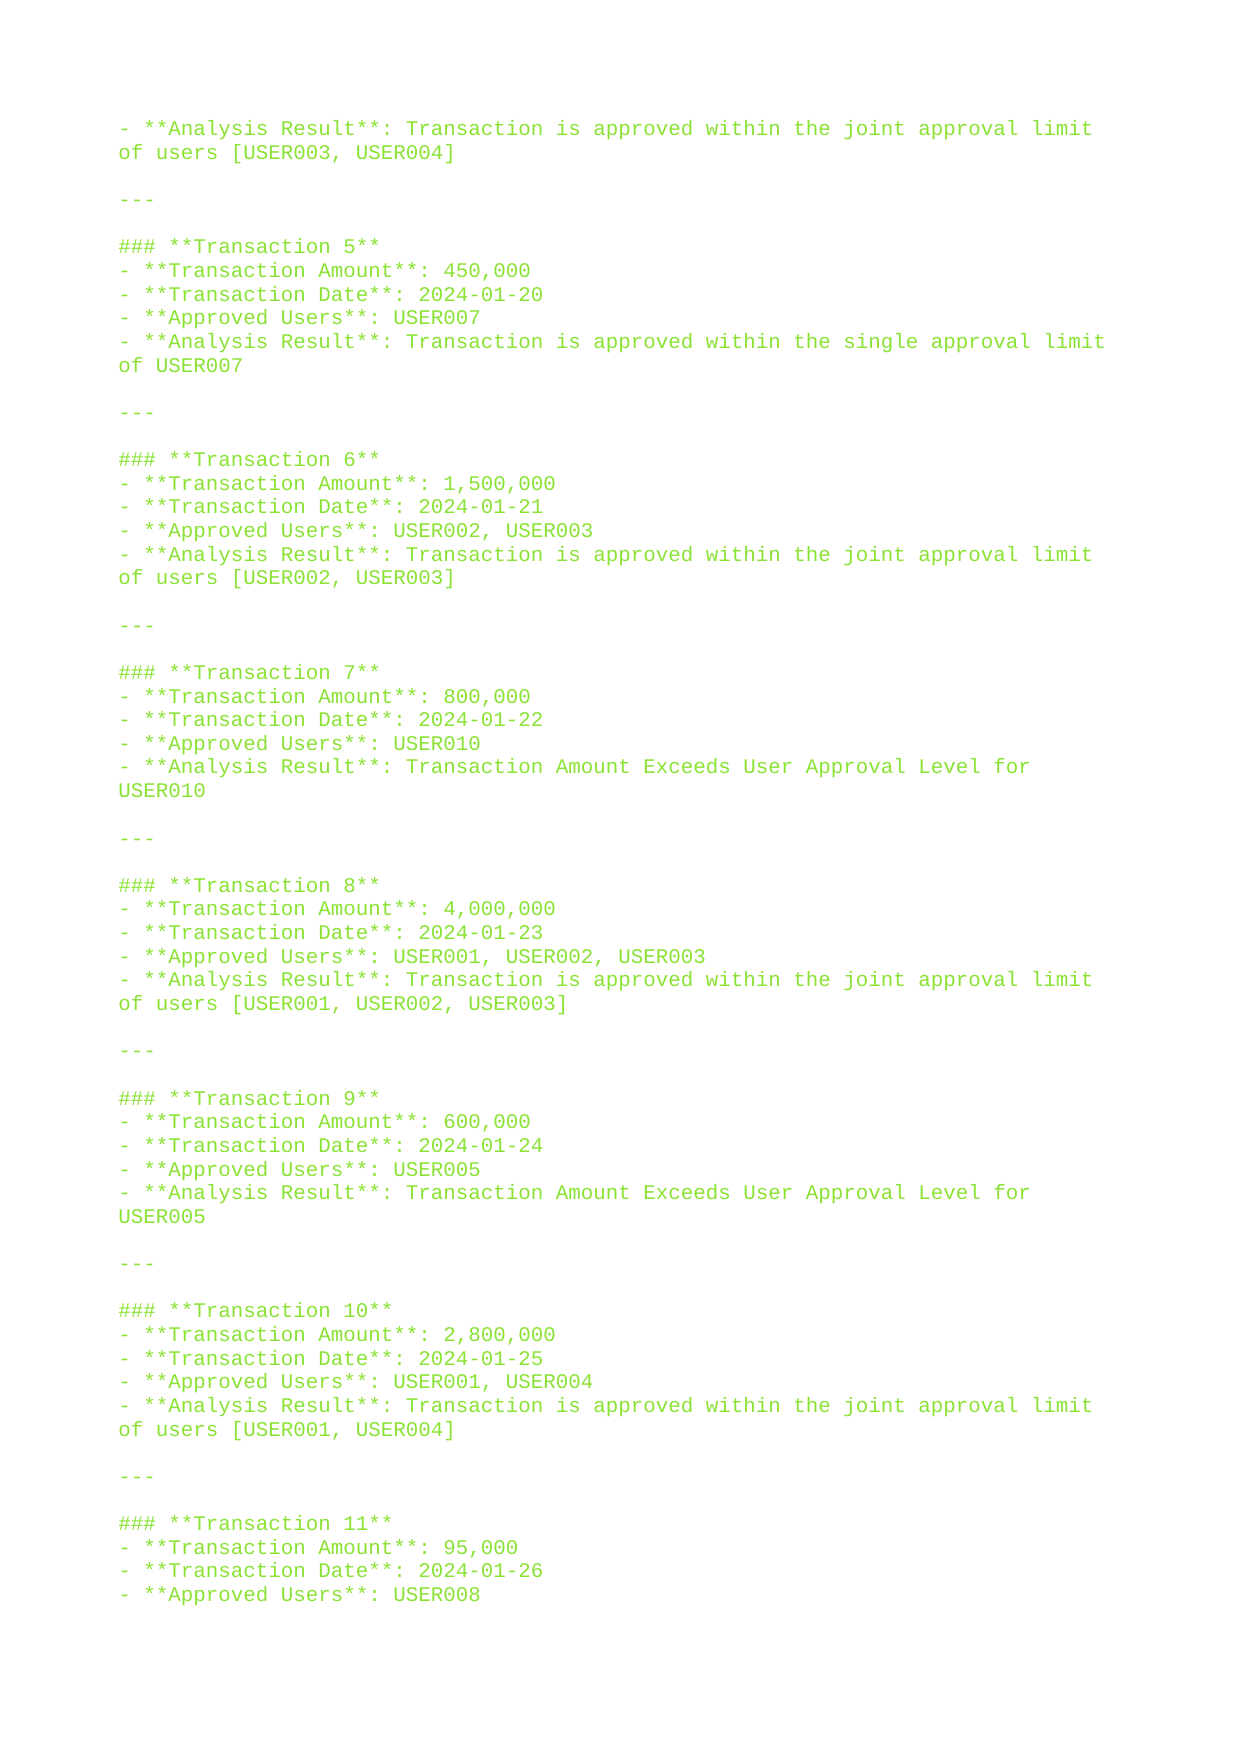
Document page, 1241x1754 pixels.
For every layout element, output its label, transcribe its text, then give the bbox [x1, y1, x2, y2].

text --- [118, 615, 1122, 638]
text ### **Transaction 8** [118, 875, 1122, 898]
text - **Analysis Result**: Transaction Amount Exceeds User Approval Level for USER005 [118, 1182, 1122, 1229]
text ### **Transaction 9** [118, 1088, 1122, 1111]
text - **Transaction Date**: 2024-01-23 [118, 922, 1122, 946]
text - **Analysis Result**: Transaction is approved within the joint approval limit of users [USER001, USER002, USER003] [118, 969, 1122, 1017]
text ### **Transaction 6** [118, 449, 1122, 473]
text - **Transaction Amount**: 800,000 [118, 686, 1122, 709]
text - **Transaction Amount**: 2,800,000 [118, 1324, 1122, 1348]
text ### **Transaction 10** [118, 1300, 1122, 1324]
text ### **Transaction 7** [118, 662, 1122, 686]
text - **Transaction Date**: 2024-01-25 [118, 1348, 1122, 1371]
text - **Transaction Amount**: 4,000,000 [118, 898, 1122, 922]
text - **Transaction Amount**: 1,500,000 [118, 473, 1122, 496]
text ### **Transaction 11** [118, 1513, 1122, 1537]
text - **Analysis Result**: Transaction is approved within the joint approval limit of users [USER003, USER004] [118, 118, 1122, 165]
text --- [118, 1466, 1122, 1489]
text - **Approved Users**: USER010 [118, 733, 1122, 757]
text - **Analysis Result**: Transaction is approved within the single approval limit of USER007 [118, 331, 1122, 378]
text - **Analysis Result**: Transaction is approved within the joint approval limit of users [USER002, USER003] [118, 544, 1122, 591]
text - **Approved Users**: USER001, USER004 [118, 1371, 1122, 1395]
text - **Analysis Result**: Transaction is approved within the joint approval limit of users [USER001, USER004] [118, 1395, 1122, 1442]
text - **Transaction Date**: 2024-01-22 [118, 709, 1122, 733]
text --- [118, 827, 1122, 851]
text --- [118, 402, 1122, 426]
text - **Transaction Date**: 2024-01-20 [118, 284, 1122, 307]
text --- [118, 1040, 1122, 1064]
text - **Analysis Result**: Transaction Amount Exceeds User Approval Level for USER010 [118, 757, 1122, 804]
text - **Transaction Date**: 2024-01-26 [118, 1561, 1122, 1584]
text - **Approved Users**: USER008 [118, 1584, 1122, 1608]
text ### **Transaction 5** [118, 236, 1122, 260]
text - **Transaction Date**: 2024-01-21 [118, 496, 1122, 520]
text - **Transaction Date**: 2024-01-24 [118, 1135, 1122, 1158]
text - **Approved Users**: USER002, USER003 [118, 520, 1122, 544]
text - **Approved Users**: USER001, USER002, USER003 [118, 946, 1122, 969]
text - **Transaction Amount**: 600,000 [118, 1111, 1122, 1135]
text --- [118, 189, 1122, 213]
text - **Approved Users**: USER005 [118, 1158, 1122, 1182]
text - **Approved Users**: USER007 [118, 307, 1122, 331]
text - **Transaction Amount**: 450,000 [118, 260, 1122, 284]
text --- [118, 1253, 1122, 1277]
text - **Transaction Amount**: 95,000 [118, 1537, 1122, 1561]
